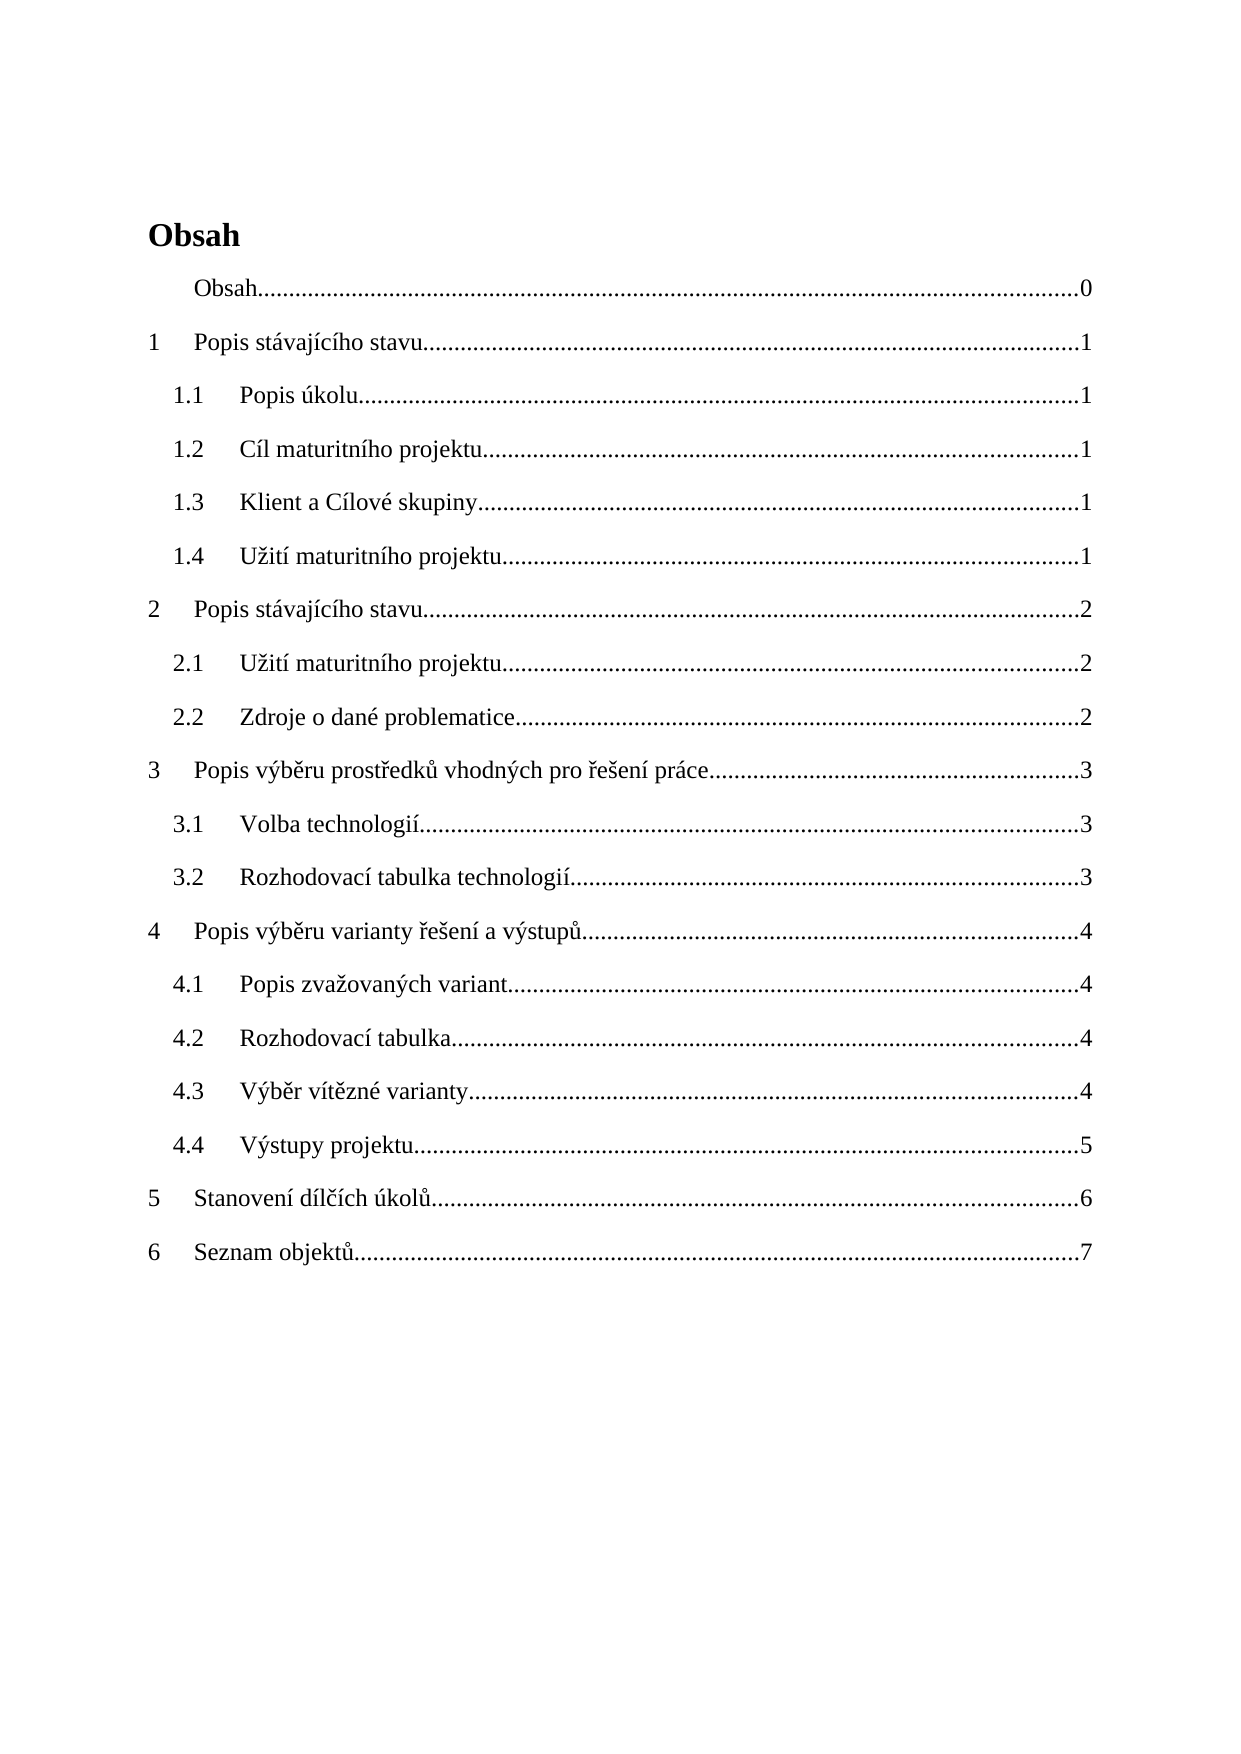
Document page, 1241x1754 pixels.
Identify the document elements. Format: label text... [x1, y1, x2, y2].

text 3.1 Volba technologií 3 [173, 809, 1093, 837]
text 1.2 Cíl maturitního projektu 1 [173, 434, 1093, 463]
text 4.4 Výstupy projektu 5 [173, 1130, 1093, 1159]
text 1.3 Klient a Cílové skupiny 1 [173, 487, 1093, 516]
text 5 Stanovení dílčích úkolů 6 [148, 1183, 1093, 1212]
text 1.4 Užití maturitního projektu 1 [173, 541, 1093, 570]
text 2.2 Zdroje o dané problematice 2 [173, 702, 1093, 730]
text 4.1 Popis zvažovaných variant 4 [173, 969, 1093, 998]
text Obsah 0 [148, 273, 1093, 302]
text 3 Popis výběru prostředků vhodných pro řešení práce 3 [148, 755, 1093, 784]
text 1 Popis stávajícího stavu 1 [148, 327, 1093, 356]
text 2.1 Užití maturitního projektu 2 [173, 648, 1093, 677]
text 4.3 Výběr vítězné varianty 4 [173, 1076, 1093, 1105]
text 2 Popis stávajícího stavu 2 [148, 594, 1093, 623]
text 1.1 Popis úkolu 1 [173, 380, 1093, 409]
text 4.2 Rozhodovací tabulka 4 [173, 1023, 1093, 1052]
text 4 Popis výběru varianty řešení a výstupů 4 [148, 916, 1093, 944]
subtitle Obsah [148, 216, 1093, 254]
text 3.2 Rozhodovací tabulka technologií 3 [173, 862, 1093, 891]
text 6 Seznam objektů 7 [148, 1237, 1093, 1266]
